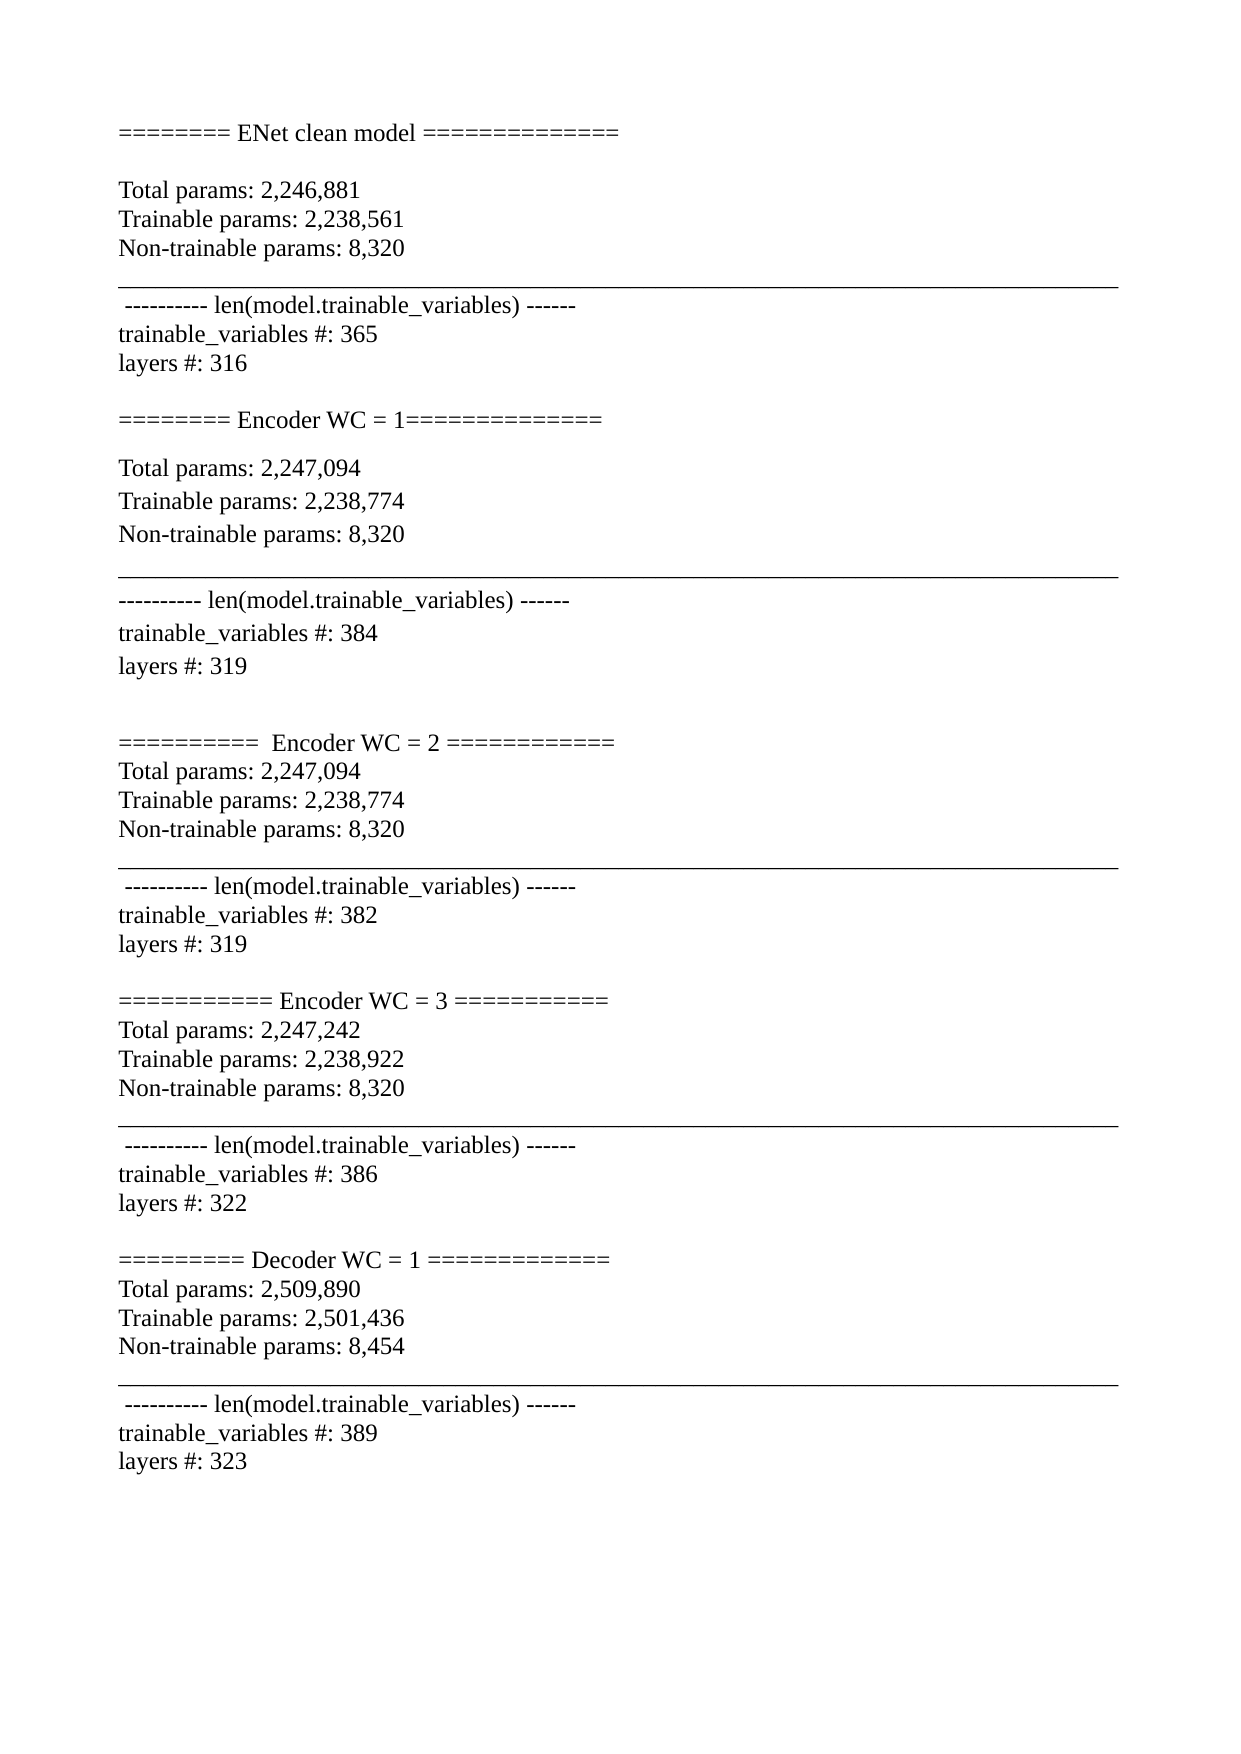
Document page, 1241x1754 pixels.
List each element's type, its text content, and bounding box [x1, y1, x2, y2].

text ======== ENet clean model ============== [118, 118, 1122, 147]
text trainable_variables #: 365 [118, 319, 1122, 348]
text ________________________________________________________________________________ [118, 843, 1122, 871]
text layers #: 322 [118, 1188, 1122, 1216]
text ---------- len(model.trainable_variables) ------ [118, 871, 1122, 900]
text Total params: 2,247,094 [118, 453, 1122, 482]
text ---------- len(model.trainable_variables) ------ [118, 585, 1122, 614]
text Total params: 2,246,881 [118, 176, 1122, 204]
text trainable_variables #: 382 [118, 900, 1122, 929]
text ________________________________________________________________________________ [118, 1360, 1122, 1389]
text Non-trainable params: 8,320 [118, 1073, 1122, 1101]
text Non-trainable params: 8,320 [118, 233, 1122, 262]
text ---------- len(model.trainable_variables) ------ [118, 1389, 1122, 1418]
text =========== Encoder WC = 3 =========== [118, 986, 1122, 1015]
text ========= Decoder WC = 1 ============= [118, 1245, 1122, 1274]
text Non-trainable params: 8,454 [118, 1331, 1122, 1360]
text Trainable params: 2,238,561 [118, 204, 1122, 233]
text layers #: 323 [118, 1446, 1122, 1475]
text ======== Encoder WC = 1============== [118, 406, 1122, 434]
text ---------- len(model.trainable_variables) ------ [118, 1130, 1122, 1159]
text trainable_variables #: 389 [118, 1418, 1122, 1446]
text ---------- len(model.trainable_variables) ------ [118, 291, 1122, 319]
text Non-trainable params: 8,320 [118, 519, 1122, 548]
text layers #: 319 [118, 651, 1122, 680]
text Trainable params: 2,238,774 [118, 486, 1122, 515]
text ========== Encoder WC = 2 ============ [118, 728, 1122, 756]
text Non-trainable params: 8,320 [118, 814, 1122, 843]
text Trainable params: 2,501,436 [118, 1303, 1122, 1331]
text ________________________________________________________________________________ [118, 262, 1122, 291]
text trainable_variables #: 386 [118, 1159, 1122, 1188]
text Total params: 2,247,094 [118, 756, 1122, 785]
text trainable_variables #: 384 [118, 618, 1122, 647]
text Trainable params: 2,238,922 [118, 1044, 1122, 1073]
text Total params: 2,247,242 [118, 1015, 1122, 1044]
text layers #: 316 [118, 348, 1122, 377]
text ________________________________________________________________________________ [118, 552, 1122, 581]
text layers #: 319 [118, 929, 1122, 958]
text Trainable params: 2,238,774 [118, 785, 1122, 814]
text Total params: 2,509,890 [118, 1274, 1122, 1303]
text ________________________________________________________________________________ [118, 1101, 1122, 1130]
